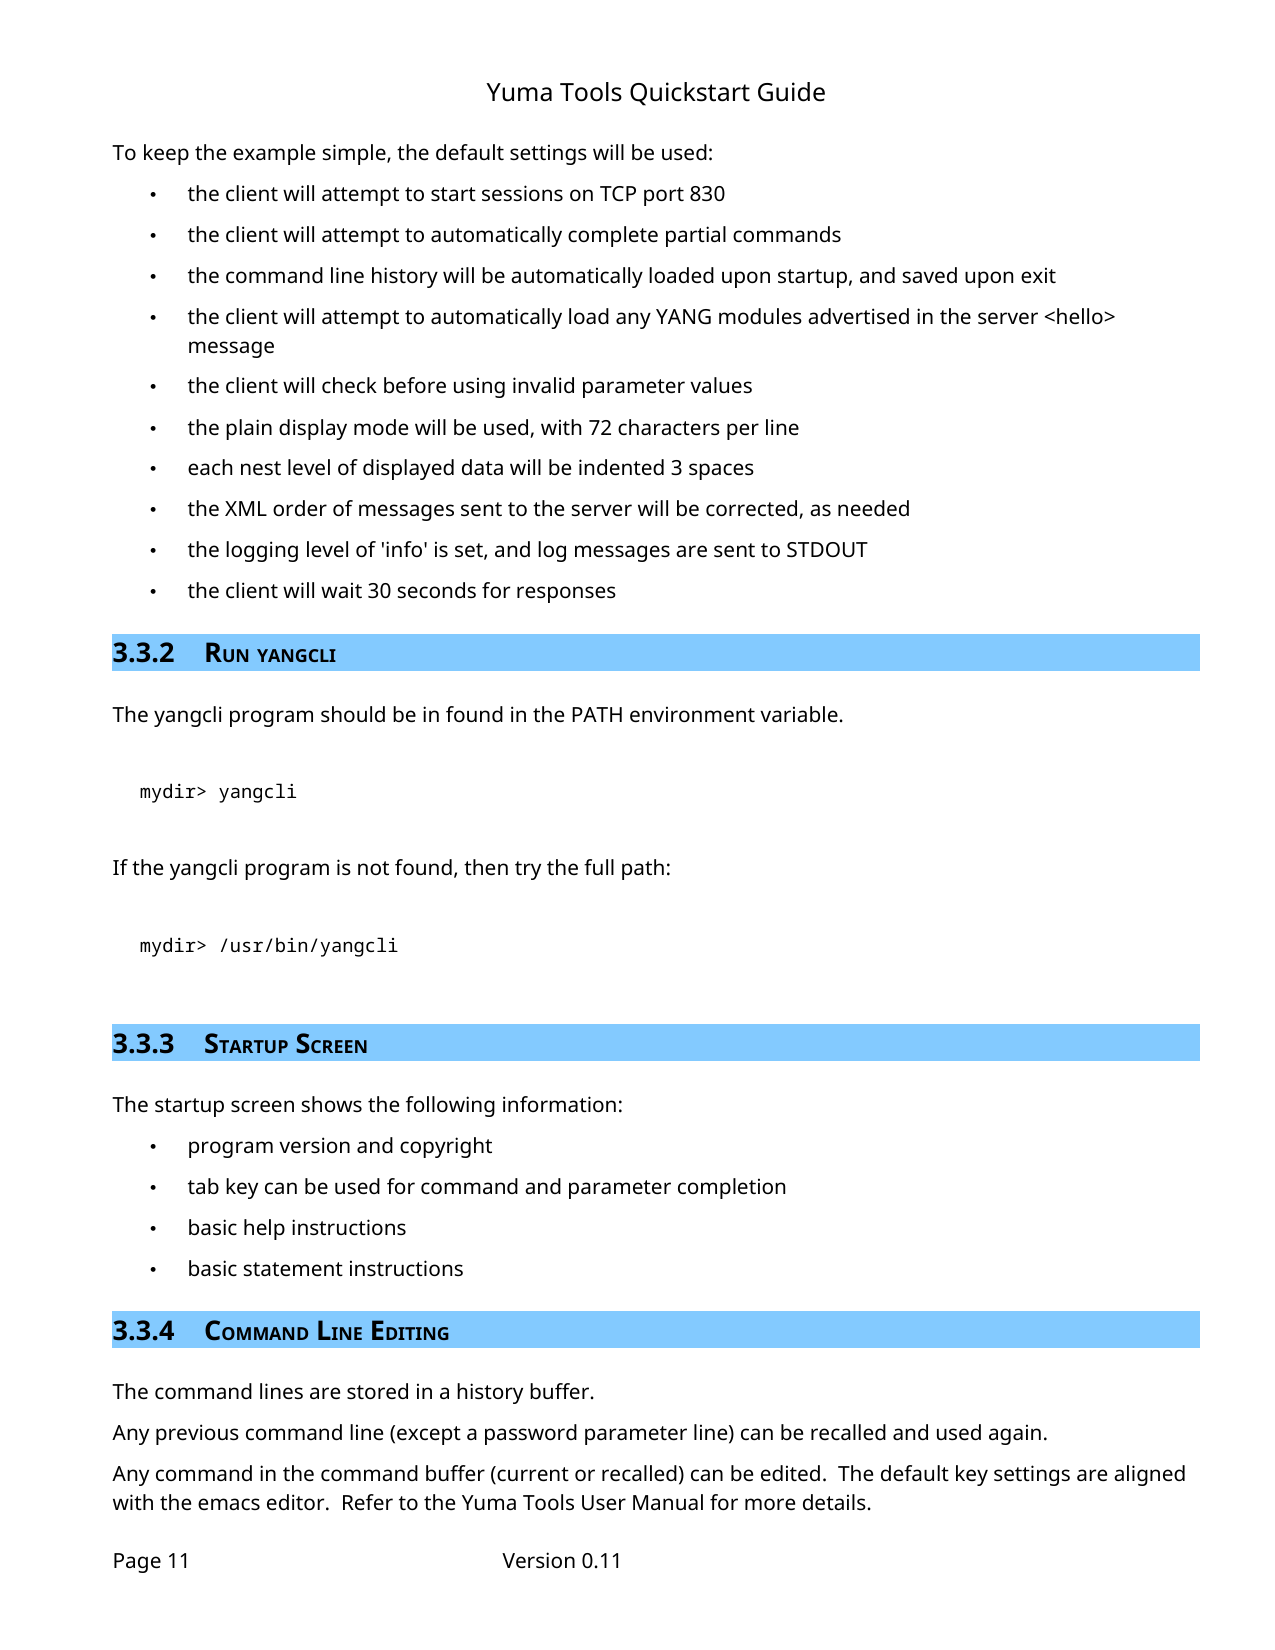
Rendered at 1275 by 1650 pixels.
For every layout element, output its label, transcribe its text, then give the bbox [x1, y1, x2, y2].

list the plain display mode will be used, with 72 characters per line [150, 413, 1200, 441]
text If the yangcli program is not found, then try the full path: [112, 853, 1200, 882]
text Any previous command line (except a password parameter line) can be recalled and used again. [112, 1418, 1200, 1447]
list the client will attempt to automatically load any YANG modules advertised in the server <hello> message [150, 302, 1200, 359]
list the logging level of 'info' is set, and log messages are sent to STDOUT [150, 535, 1200, 564]
text Any command in the command buffer (current or recalled) can be edited. The default key settings are aligned with the emacs editor. Refer to the Yuma Tools User Manual for more details. [112, 1459, 1200, 1516]
list the client will attempt to start sessions on TCP port 830 [150, 179, 1200, 208]
text The startup screen shows the following information: [112, 1090, 1200, 1118]
subtitle Startup Screen [112, 1024, 1200, 1061]
list tab key can be used for command and parameter completion [150, 1172, 1200, 1200]
text mydir> yangcli [139, 778, 1200, 804]
list the client will wait 30 seconds for responses [150, 576, 1200, 605]
text mydir> /usr/bin/yangcli [139, 932, 1200, 957]
list the XML order of messages sent to the server will be corrected, as needed [150, 494, 1200, 523]
text The command lines are stored in a history buffer. [112, 1377, 1200, 1406]
list the command line history will be automatically loaded upon startup, and saved upon exit [150, 261, 1200, 290]
list program version and copyright [150, 1131, 1200, 1159]
list basic help instructions [150, 1213, 1200, 1241]
list each nest level of displayed data will be indented 3 spaces [150, 453, 1200, 482]
text The yangcli program should be in found in the PATH environment variable. [112, 700, 1200, 728]
list the client will check before using invalid parameter values [150, 372, 1200, 400]
text To keep the example simple, the default settings will be used: [112, 138, 1200, 167]
list basic statement instructions [150, 1254, 1200, 1282]
subtitle Run yangcli [112, 634, 1200, 671]
subtitle Command Line Editing [112, 1311, 1200, 1348]
list the client will attempt to automatically complete partial commands [150, 220, 1200, 249]
